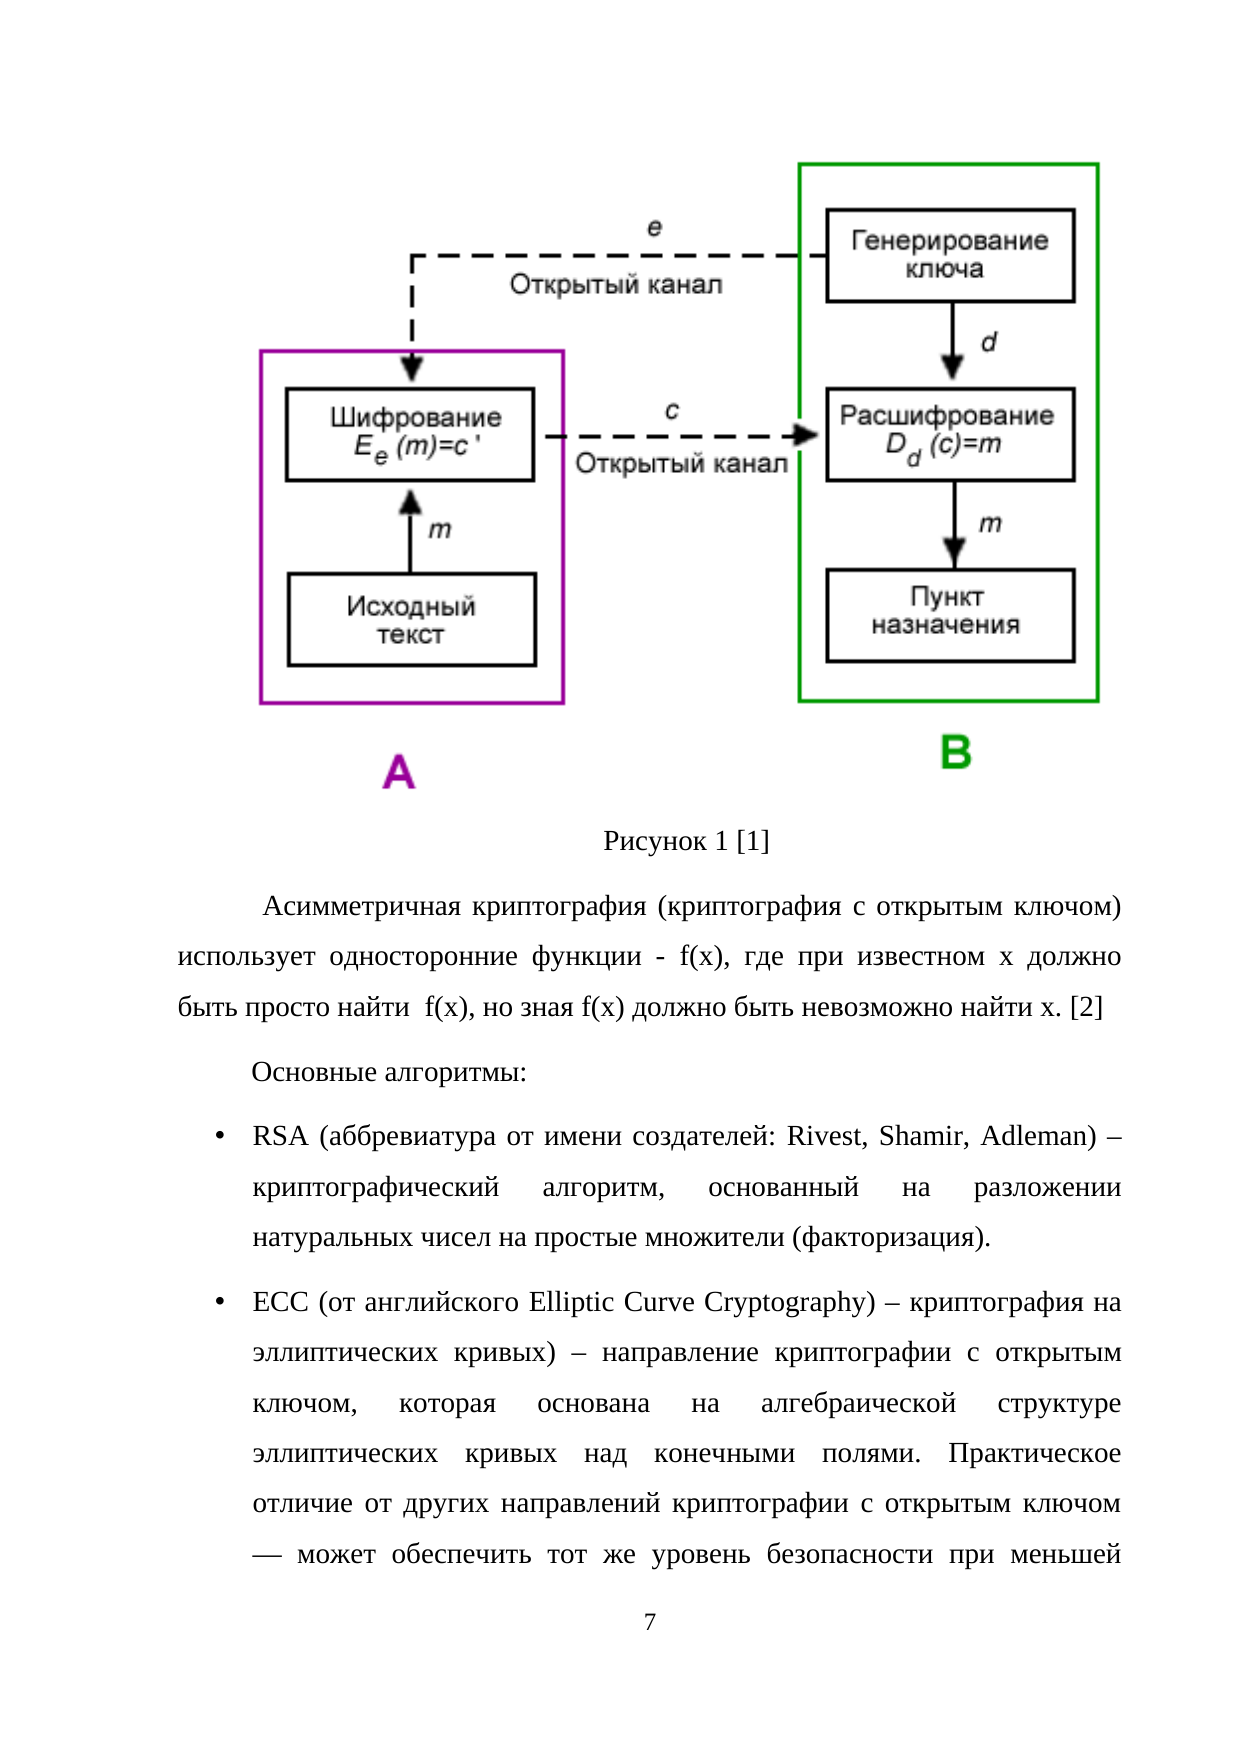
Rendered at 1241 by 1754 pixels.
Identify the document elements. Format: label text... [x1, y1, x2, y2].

text Основные алгоритмы: [177, 1054, 1122, 1087]
text Рисунок 1 [1] [177, 118, 1122, 857]
picture [190, 113, 1136, 807]
list RSA (аббревиатура от имени создателей: Rivest, Shamir, Adleman) – криптографический алгоритм, основанный на разложении натуральных чисел на простые множители (факторизация). [215, 1118, 1122, 1253]
text Асимметричная криптография (криптография с открытым ключом) использует односторонние функции - f(x), где при известном х должно быть просто найти f(x), но зная f(x) должно быть невозможно найти х. [2] [177, 888, 1122, 1022]
list ECC (от английского Elliptic Curve Cryptography) – криптография на эллиптических кривых) – направление криптографии с открытым ключом, которая основана на алгебраической структуре эллиптических кривых над конечными полями. Практическое отличие от других направлений криптографии с открытым ключом — может обеспечить тот же уровень безопасности при меньшей [215, 1284, 1122, 1569]
